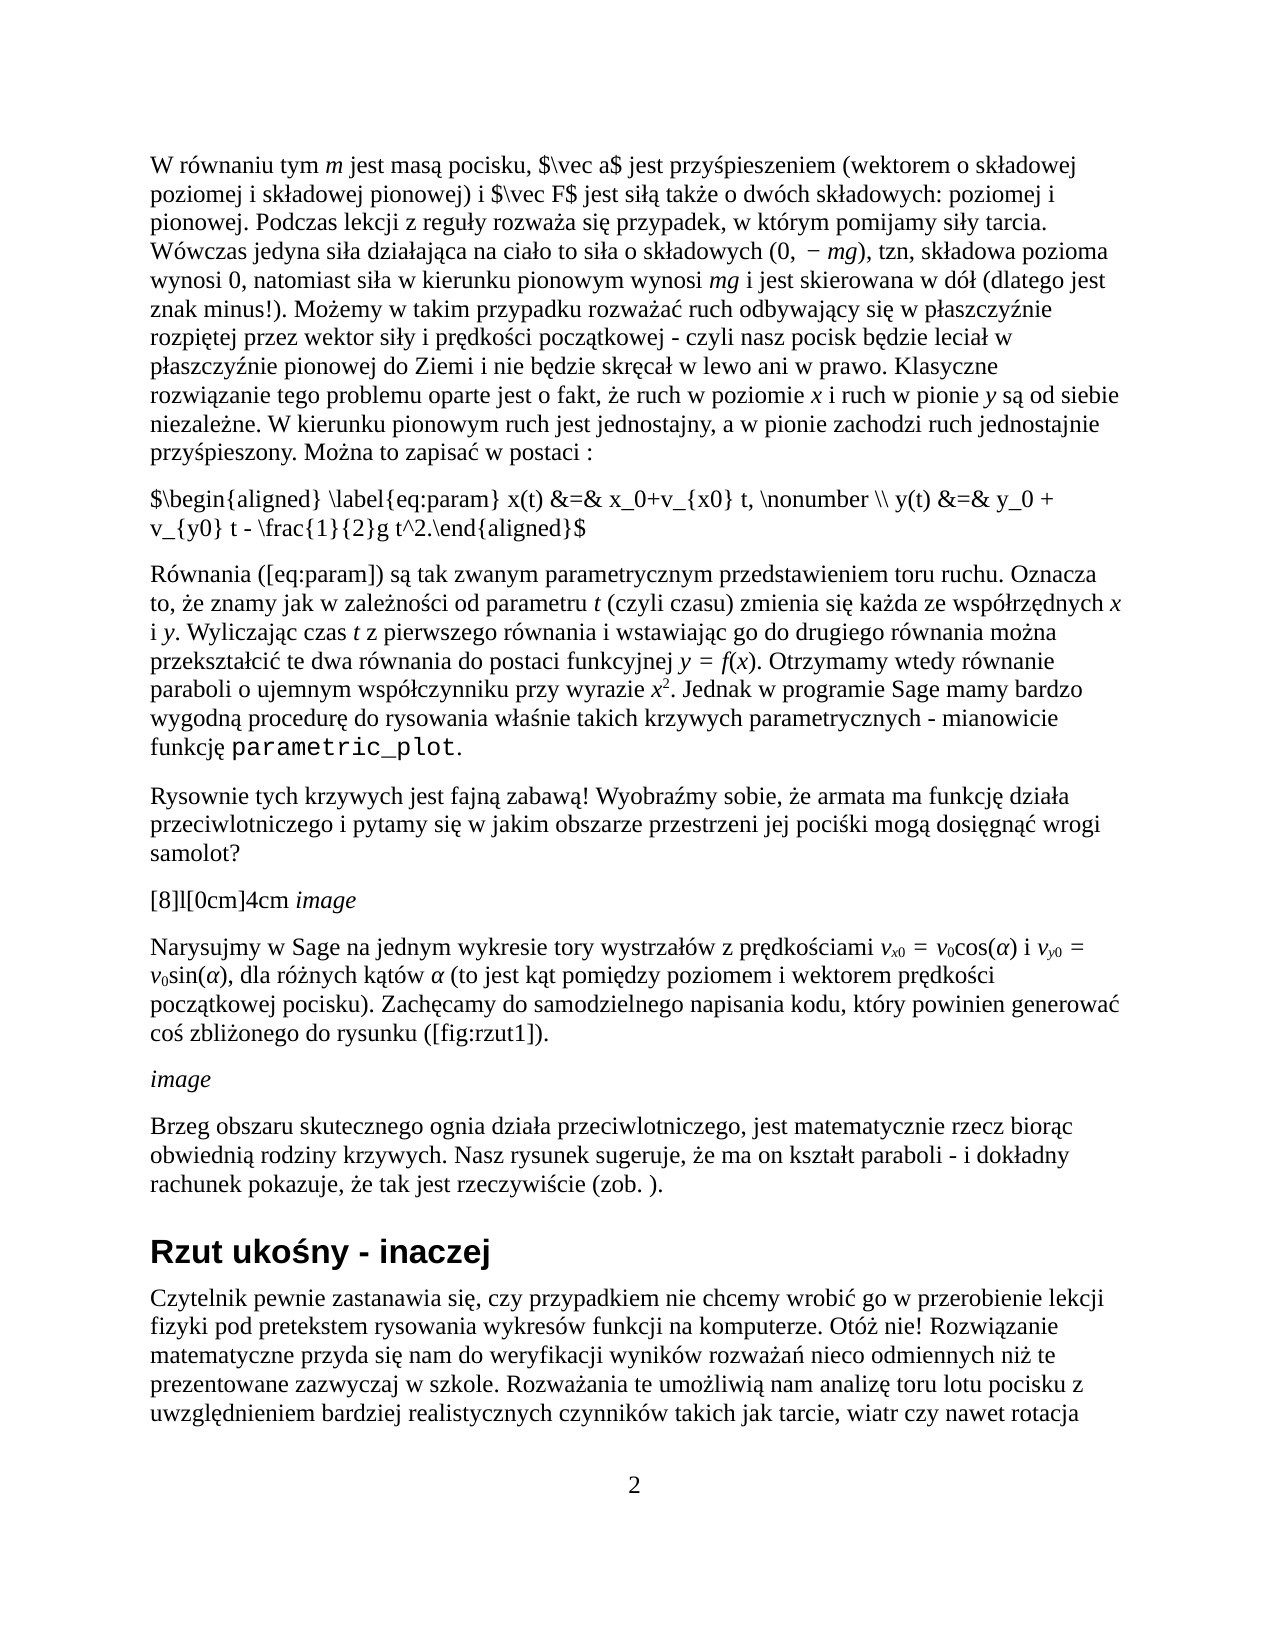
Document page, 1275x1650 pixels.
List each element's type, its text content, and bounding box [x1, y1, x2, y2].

text [8]l[0cm]4cm image [150, 885, 1125, 914]
text Brzeg obszaru skutecznego ognia działa przeciwlotniczego, jest matematycznie rzecz biorąc obwiednią rodziny krzywych. Nasz rysunek sugeruje, że ma on kształt paraboli - i dokładny rachunek pokazuje, że tak jest rzeczywiście (zob. ). [150, 1111, 1125, 1197]
text Czytelnik pewnie zastanawia się, czy przypadkiem nie chcemy wrobić go w przerobienie lekcji fizyki pod pretekstem rysowania wykresów funkcji na komputerze. Otóż nie! Rozwiązanie matematyczne przyda się nam do weryfikacji wyników rozważań nieco odmiennych niż te prezentowane zazwyczaj w szkole. Rozważania te umożliwią nam analizę toru lotu pocisku z uwzględnieniem bardziej realistycznych czynników takich jak tarcie, wiatr czy nawet rotacja [150, 1283, 1125, 1426]
text W równaniu tym m jest masą pocisku, $\vec a$ jest przyśpieszeniem (wektorem o składowej poziomej i składowej pionowej) i $\vec F$ jest siłą także o dwóch składowych: poziomej i pionowej. Podczas lekcji z reguły rozważa się przypadek, w którym pomijamy siły tarcia. Wówczas jedyna siła działająca na ciało to siła o składowych (0, − mg), tzn, składowa pozioma wynosi 0, natomiast siła w kierunku pionowym wynosi mg i jest skierowana w dół (dlatego jest znak minus!). Możemy w takim przypadku rozważać ruch odbywający się w płaszczyźnie rozpiętej przez wektor siły i prędkości początkowej - czyli nasz pocisk będzie leciał w płaszczyźnie pionowej do Ziemi i nie będzie skręcał w lewo ani w prawo. Klasyczne rozwiązanie tego problemu oparte jest o fakt, że ruch w poziomie x i ruch w pionie y są od siebie niezależne. W kierunku pionowym ruch jest jednostajny, a w pionie zachodzi ruch jednostajnie przyśpieszony. Można to zapisać w postaci : [150, 150, 1125, 466]
text Narysujmy w Sage na jednym wykresie tory wystrzałów z prędkościami vx0 = v0cos(α) i vy0 = v0sin(α), dla różnych kątów α (to jest kąt pomiędzy poziomem i wektorem prędkości początkowej pocisku). Zachęcamy do samodzielnego napisania kodu, który powinien generować coś zbliżonego do rysunku ([fig:rzut1]). [150, 932, 1125, 1047]
subtitle Rzut ukośny - inaczej [150, 1231, 1125, 1270]
text $\begin{aligned} \label{eq:param} x(t) &=& x_0+v_{x0} t, \nonumber \\ y(t) &=& y_0 + v_{y0} t - \frac{1}{2}g t^2.\end{aligned}$ [150, 484, 1125, 542]
text image [150, 1064, 1125, 1093]
text Równania ([eq:param]) są tak zwanym parametrycznym przedstawieniem toru ruchu. Oznacza to, że znamy jak w zależności od parametru t (czyli czasu) zmienia się każda ze współrzędnych x i y. Wyliczając czas t z pierwszego równania i wstawiając go do drugiego równania można przekształcić te dwa równania do postaci funkcyjnej y = f(x). Otrzymamy wtedy równanie paraboli o ujemnym współczynniku przy wyrazie x2. Jednak w programie Sage mamy bardzo wygodną procedurę do rysowania właśnie takich krzywych parametrycznych - mianowicie funkcję parametric_plot. [150, 559, 1125, 763]
text Rysownie tych krzywych jest fajną zabawą! Wyobraźmy sobie, że armata ma funkcję działa przeciwlotniczego i pytamy się w jakim obszarze przestrzeni jej pociśki mogą dosięgnąć wrogi samolot? [150, 781, 1125, 867]
